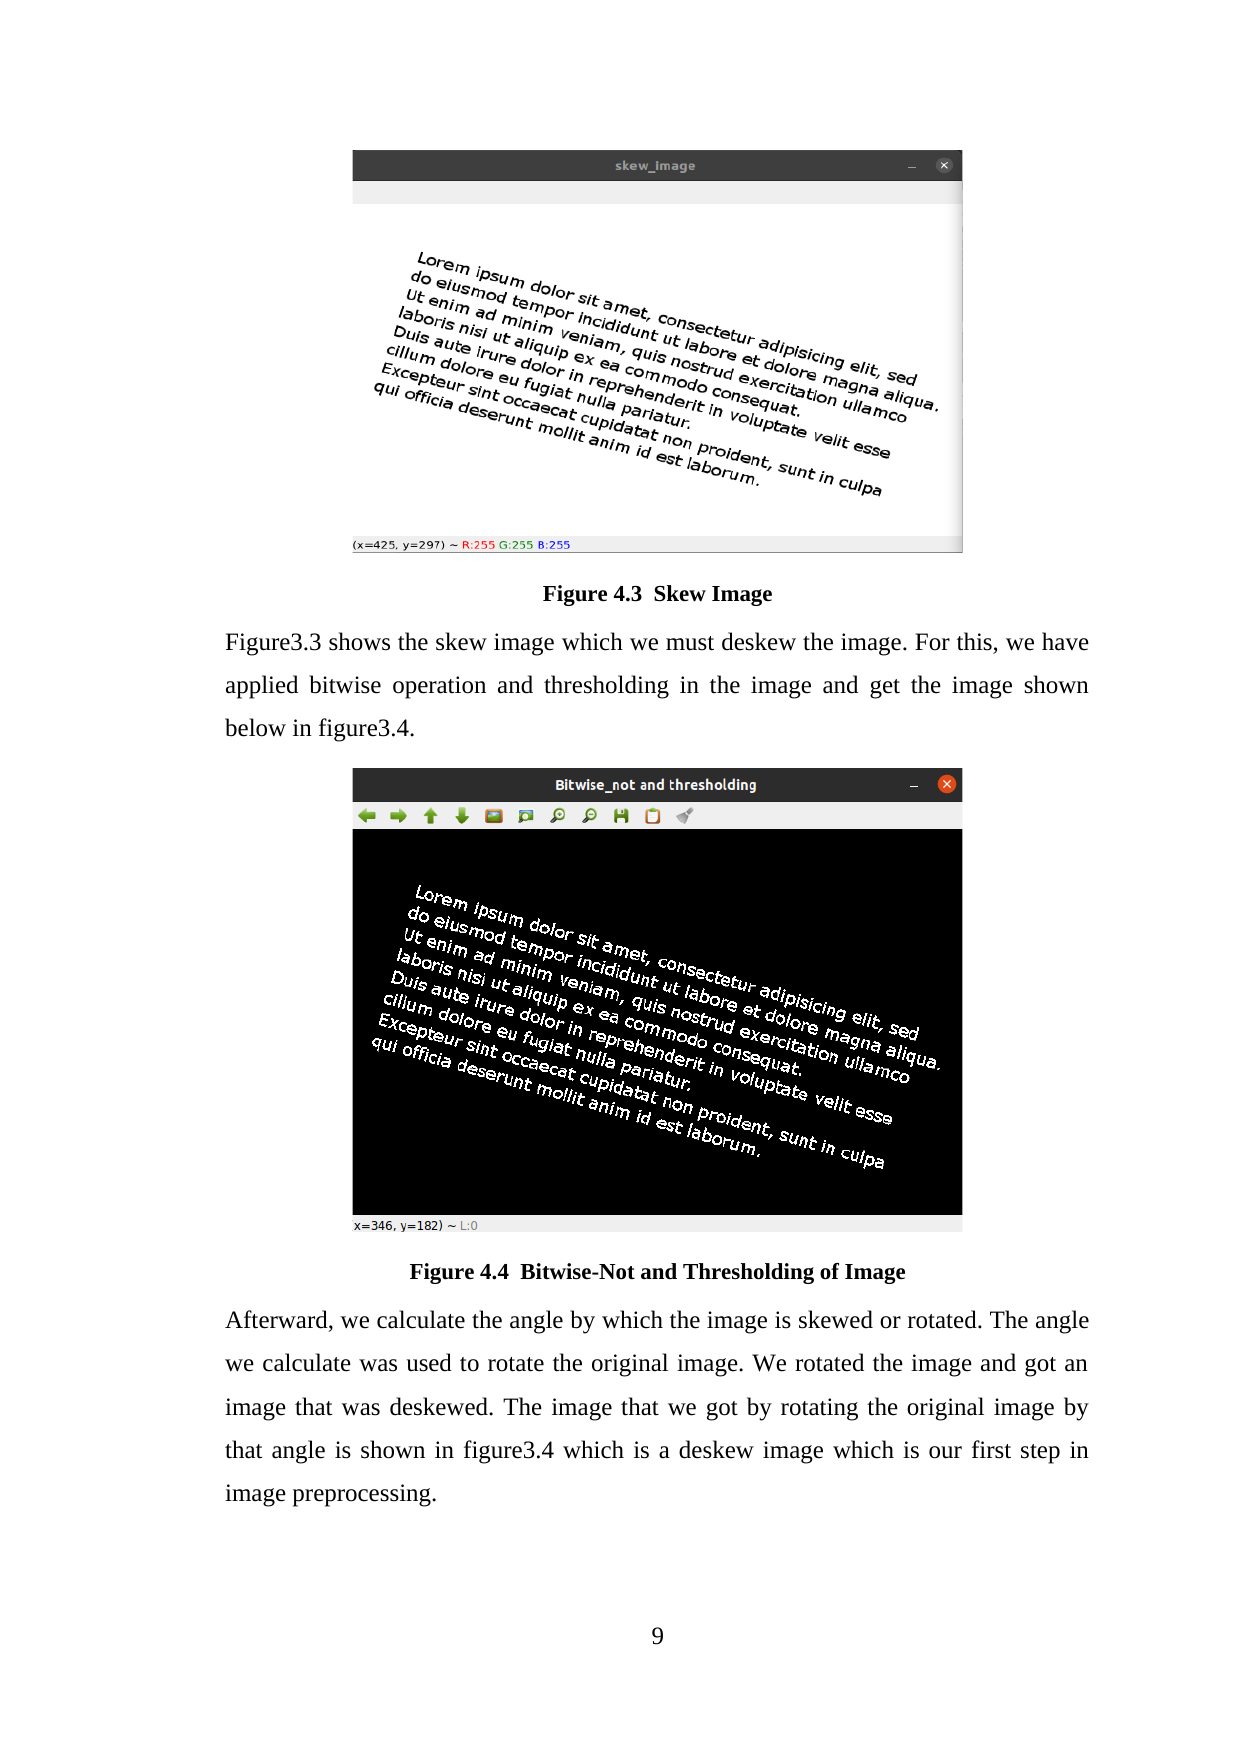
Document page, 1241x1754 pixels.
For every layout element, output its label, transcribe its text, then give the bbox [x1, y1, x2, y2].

text Figure 4.3 Skew Image [225, 579, 1090, 606]
text Figure3.3 shows the skew image which we must deskew the image. For this, we have applied bitwise operation and thresholding in the image and get the image shown below in figure3.4. [225, 627, 1090, 742]
picture [352, 150, 963, 553]
text Figure 4.4 Bitwise-Not and Thresholding of Image [225, 1258, 1090, 1284]
text Afterward, we calculate the angle by which the image is skewed or rotated. The angle we calculate was used to rotate the original image. We rotated the image and got an image that was deskewed. The image that we got by rotating the original image by that angle is shown in figure3.4 which is a deskew image which is our first step in image preprocessing. [225, 1305, 1090, 1507]
picture [352, 768, 963, 1232]
